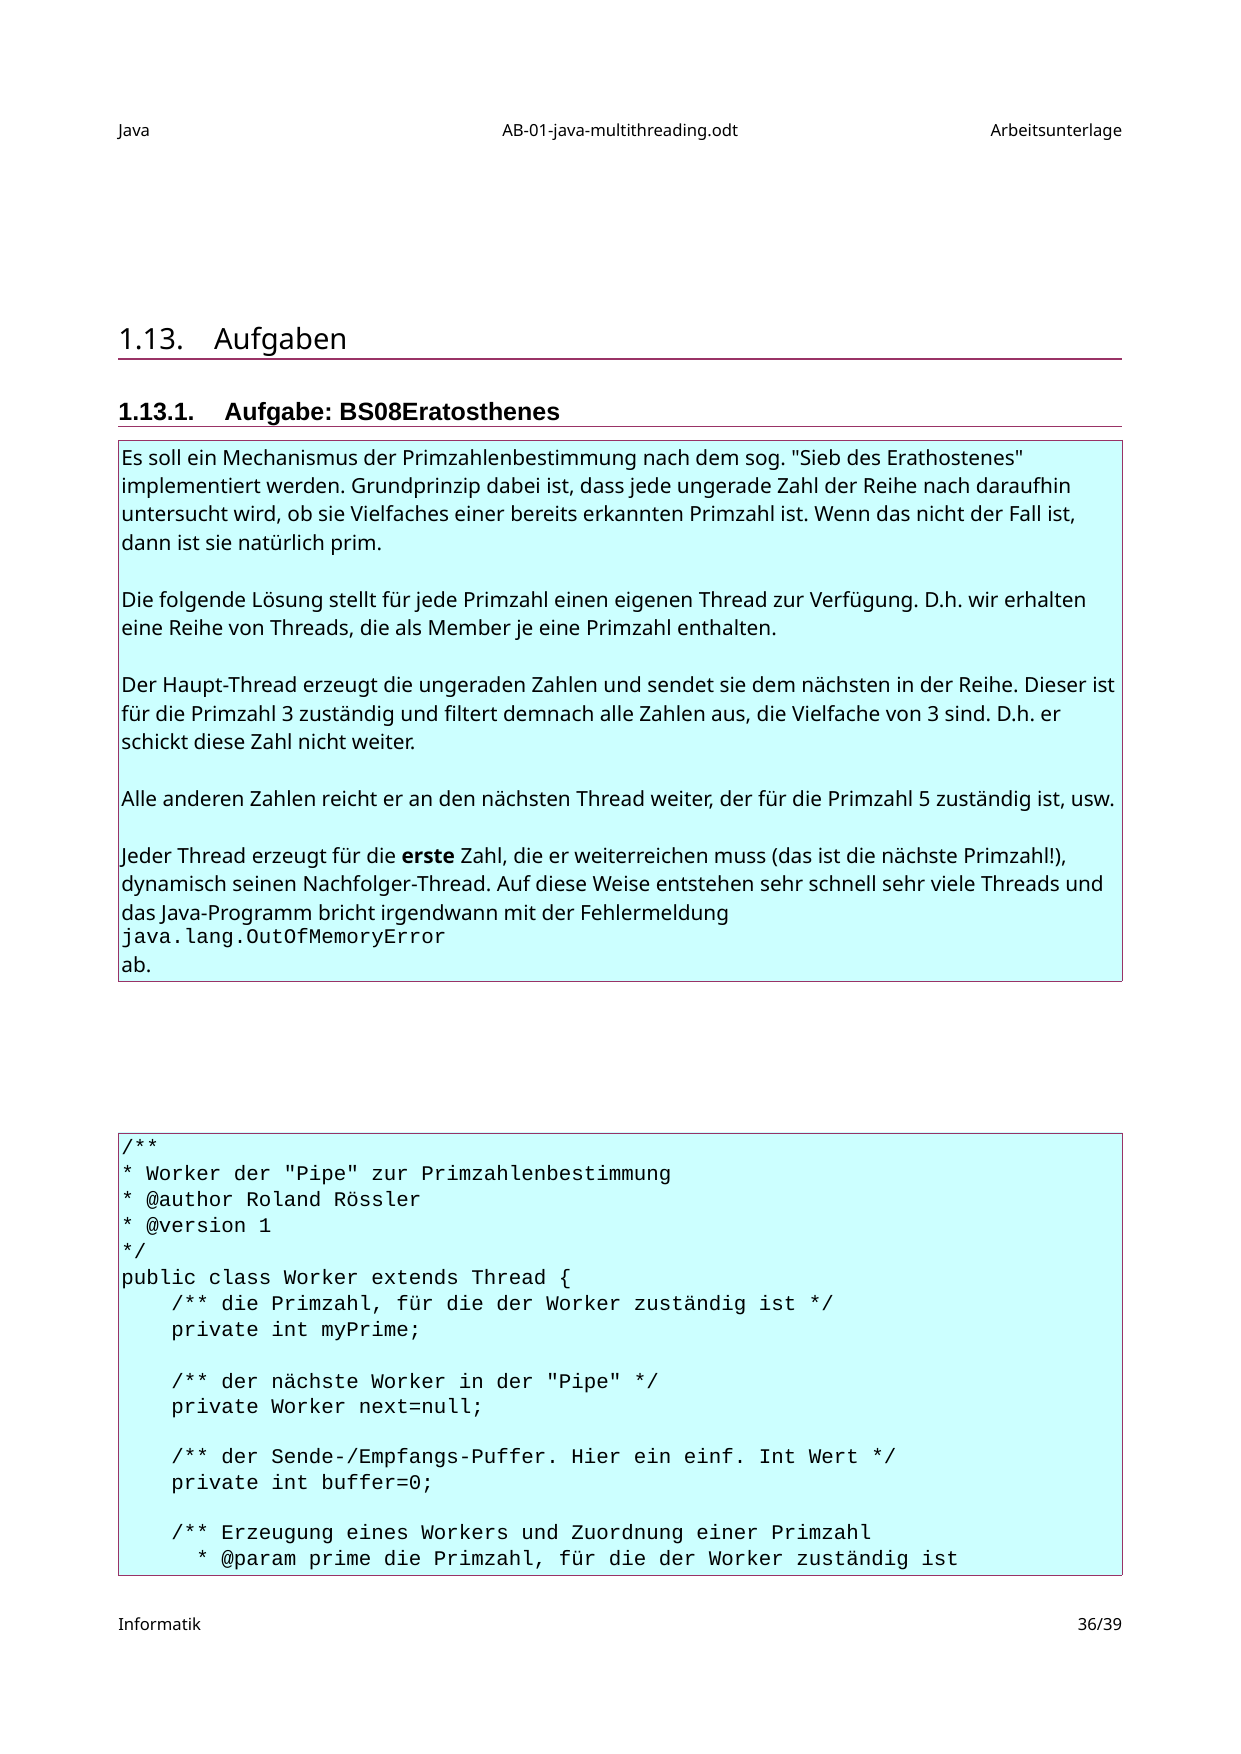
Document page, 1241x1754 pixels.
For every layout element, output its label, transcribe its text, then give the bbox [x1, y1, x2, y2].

text /** Erzeugung eines Workers und Zuordnung einer Primzahl * @param prime die Primzahl, für die der Worker zuständig ist [119, 1517, 1122, 1575]
subtitle Aufgaben [118, 318, 1122, 358]
text Alle anderen Zahlen reicht er an den nächsten Thread weiter, der für die Primzahl 5 zuständig ist, usw. [119, 781, 1122, 809]
text ab. [119, 947, 1122, 981]
text /** der nächste Worker in der "Pipe" */ private Worker next=null; [119, 1366, 1122, 1418]
text /** der Sende-/Empfangs-Puffer. Hier ein einf. Int Wert */ private int buffer=0; [119, 1441, 1122, 1493]
subtitle Aufgabe: BS08Eratosthenes [118, 397, 1122, 426]
text Der Haupt-Thread erzeugt die ungeraden Zahlen und sendet sie dem nächsten in der Reihe. Dieser ist für die Primzahl 3 zuständig und filtert demnach alle Zahlen aus, die Vielfache von 3 sind. D.h. er schickt diese Zahl nicht weiter. [119, 667, 1122, 752]
text Die folgende Lösung stellt für jede Primzahl einen eigenen Thread zur Verfügung. D.h. wir erhalten eine Reihe von Threads, die als Member je eine Primzahl enthalten. [119, 582, 1122, 639]
text /** * Worker der "Pipe" zur Primzahlenbestimmung * @author Roland Rössler * @version 1 */ public class Worker extends Thread { [119, 1134, 1122, 1288]
text Es soll ein Mechanismus der Primzahlenbestimmung nach dem sog. "Sieb des Erathostenes" implementiert werden. Grundprinzip dabei ist, dass jede ungerade Zahl der Reihe nach daraufhin untersucht wird, ob sie Vielfaches einer bereits erkannten Primzahl ist. Wenn das nicht der Fall ist, dann ist sie natürlich prim. [119, 441, 1122, 553]
text /** die Primzahl, für die der Worker zuständig ist */ private int myPrime; [119, 1288, 1122, 1366]
text java.lang.OutOfMemoryError [119, 923, 1122, 947]
text Jeder Thread erzeugt für die erste Zahl, die er weiterreichen muss (das ist die nächste Primzahl!), dynamisch seinen Nachfolger-Thread. Auf diese Weise entstehen sehr schnell sehr viele Threads und das Java-Programm bricht irgendwann mit der Fehlermeldung [119, 838, 1122, 923]
